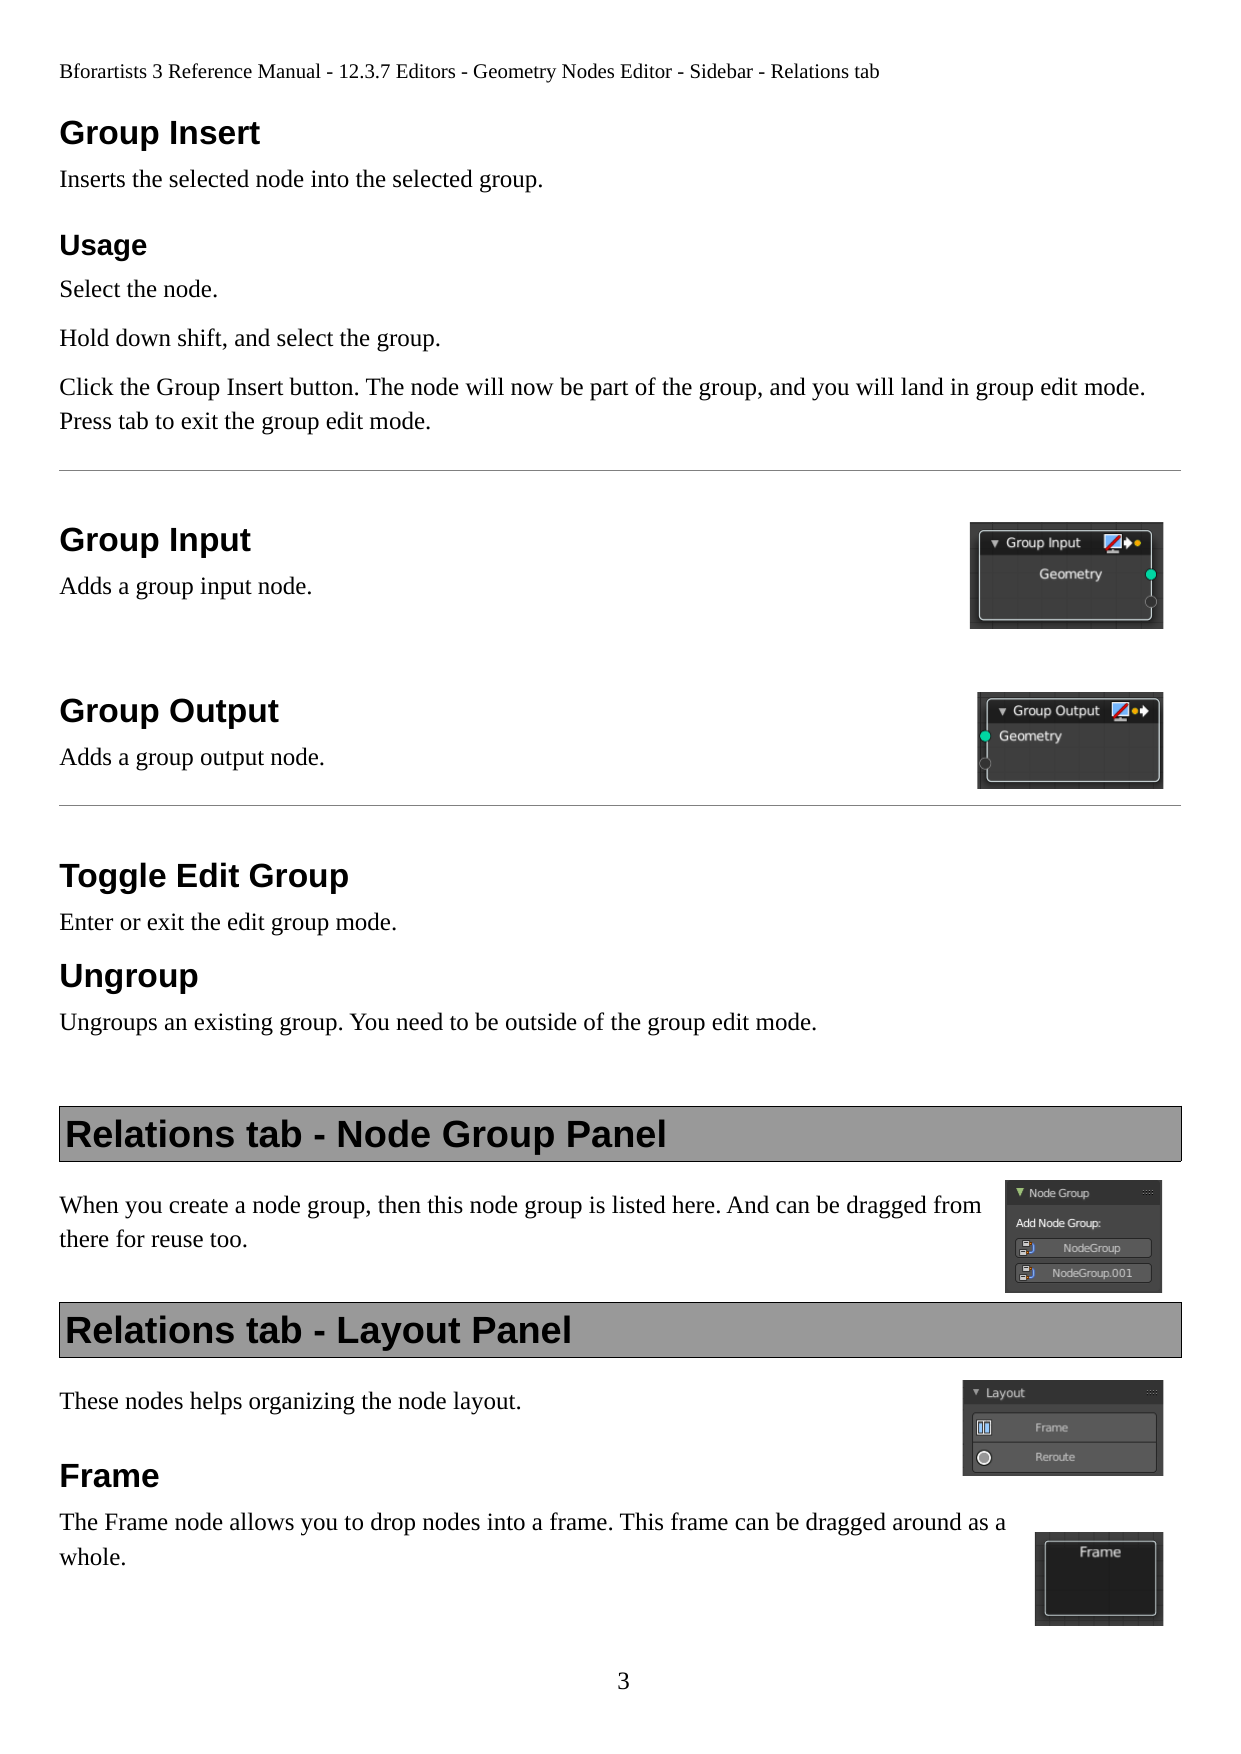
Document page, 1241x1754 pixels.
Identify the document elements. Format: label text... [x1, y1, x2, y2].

text Select the node. [59, 274, 1181, 302]
table_header Relations tab - Node Group Panel [60, 1107, 1181, 1161]
text These nodes helps organizing the node layout. [59, 1386, 962, 1415]
text When you create a node group, then this node group is listed here. And can be dragged from there for reuse too. [59, 1190, 1005, 1253]
text The Frame node allows you to drop nodes into a frame. This frame can be dragged around as a whole. [59, 1507, 1181, 1570]
text Adds a group output node. [59, 742, 977, 770]
subtitle Toggle Edit Group [59, 856, 1181, 894]
text Enter or exit the edit group mode. [59, 907, 1181, 936]
subtitle Usage [59, 227, 1181, 261]
picture [977, 692, 1164, 789]
picture [969, 522, 1164, 629]
text Adds a group input node. [59, 571, 969, 600]
text Inserts the selected node into the selected group. [59, 164, 1181, 192]
subtitle Ungroup [59, 956, 1181, 995]
subtitle Frame [59, 1456, 1181, 1494]
picture [962, 1380, 1164, 1476]
subtitle Group Insert [59, 113, 1181, 151]
subtitle Group Output [59, 690, 1181, 729]
text [1164, 571, 1181, 600]
picture [1005, 1180, 1163, 1293]
text Click the Group Insert button. The node will now be part of the group, and you will land in group edit mode. Press tab to exit the group edit mode. [59, 372, 1181, 435]
table_header Relations tab - Layout Panel [60, 1303, 1181, 1357]
picture [1034, 1532, 1164, 1626]
text Ungroups an existing group. You need to be outside of the group edit mode. [59, 1007, 1181, 1036]
subtitle Group Input [59, 520, 1181, 559]
text Hold down shift, and select the group. [59, 323, 1181, 351]
